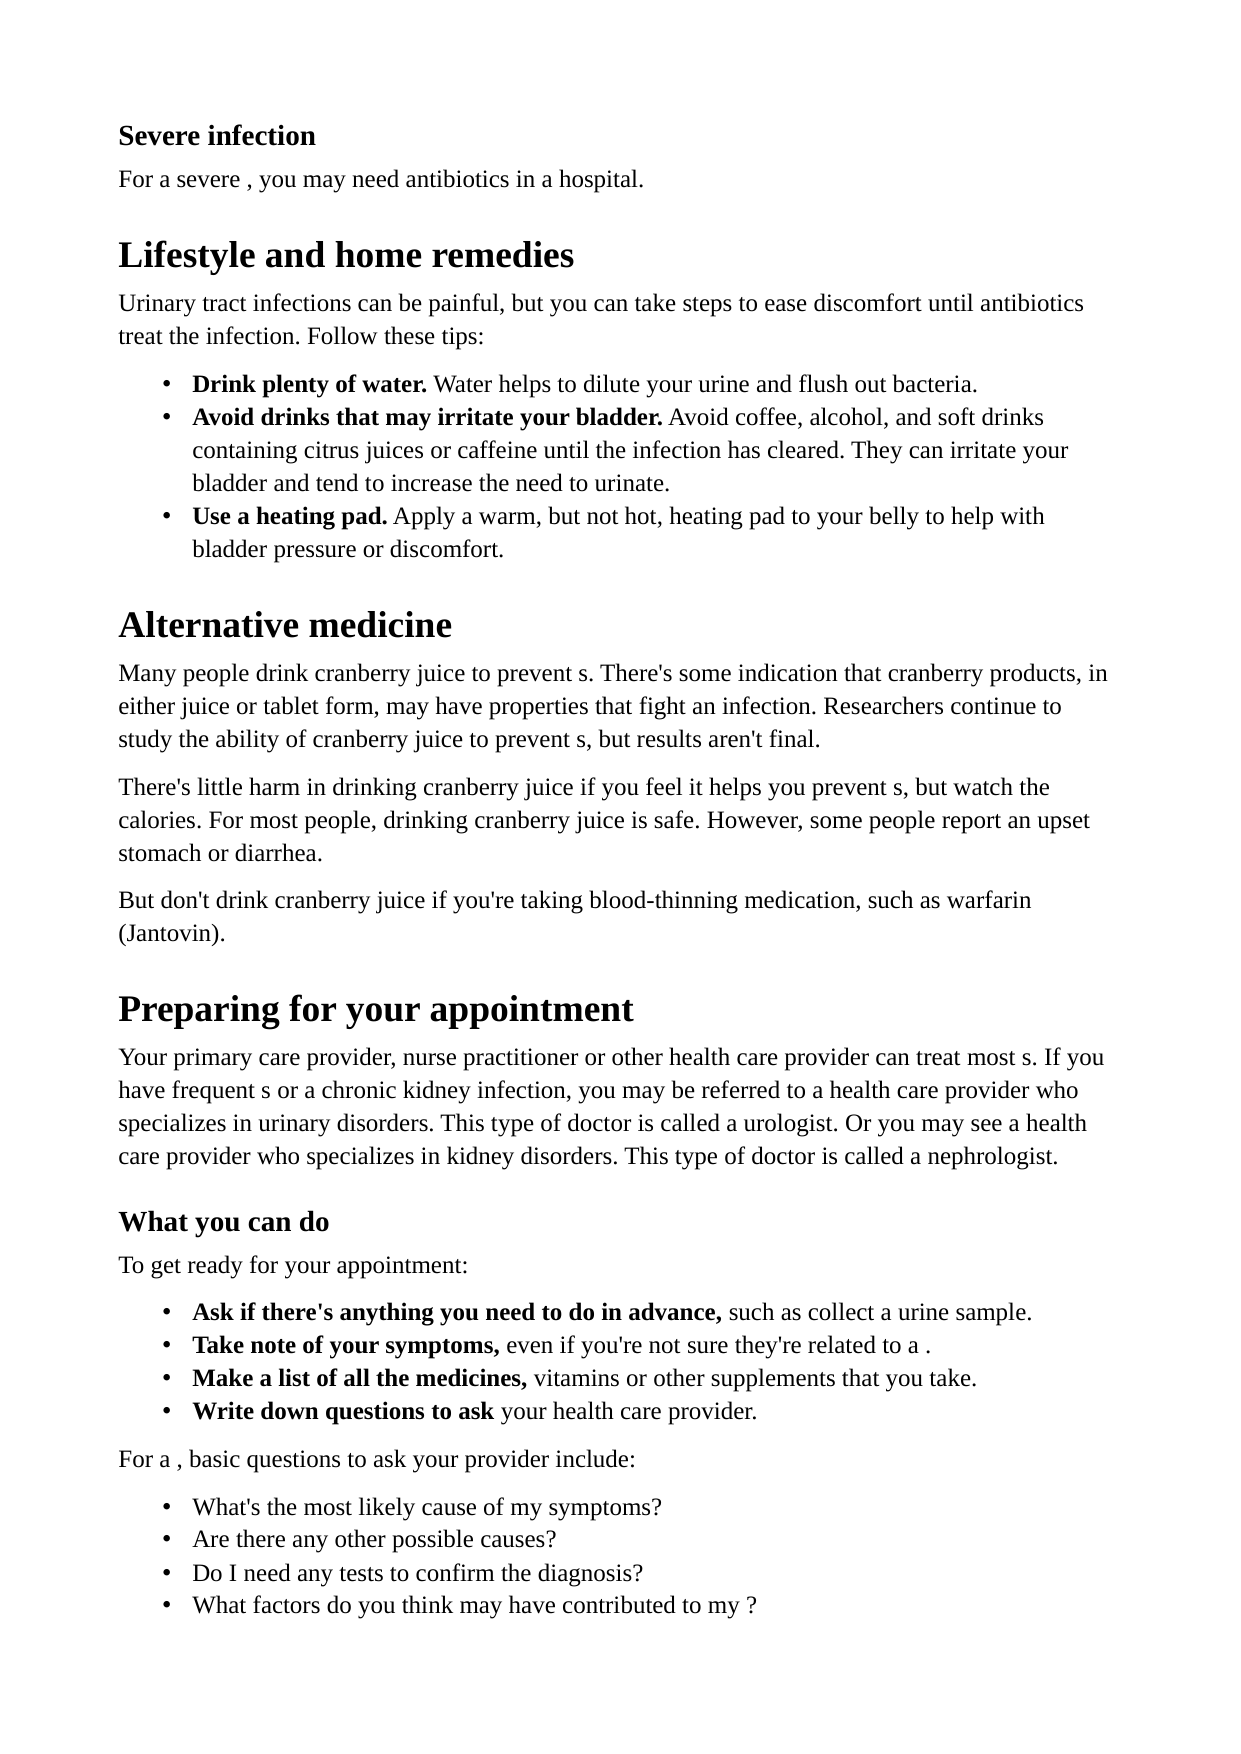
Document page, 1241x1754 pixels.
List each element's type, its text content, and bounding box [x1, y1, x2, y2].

subtitle Severe infection [118, 118, 1122, 152]
list Do I need any tests to confirm the diagnosis? [162, 1558, 1122, 1586]
text Your primary care provider, nurse practitioner or other health care provider can treat most s. If you have frequent s or a chronic kidney infection, you may be referred to a health care provider who specializes in urinary disorders. This type of doctor is called a urologist. Or you may see a health care provider who specializes in kidney disorders. This type of doctor is called a nephrologist. [118, 1042, 1122, 1170]
list Use a heating pad. Apply a warm, but not hot, heating pad to your belly to help with bladder pressure or discomfort. [162, 501, 1122, 563]
list Make a list of all the medicines, vitamins or other supplements that you take. [162, 1363, 1122, 1392]
text But don't drink cranberry juice if you're taking blood-thinning medication, such as warfarin (Jantovin). [118, 885, 1122, 947]
list What factors do you think may have contributed to my ? [162, 1591, 1122, 1619]
list Take note of your symptoms, even if you're not sure they're related to a . [162, 1330, 1122, 1359]
list Write down questions to ask your health care provider. [162, 1396, 1122, 1425]
list Avoid drinks that may irritate your bladder. Avoid coffee, alcohol, and soft drinks containing citrus juices or caffeine until the infection has cleared. They can irritate your bladder and tend to increase the need to urinate. [162, 402, 1122, 497]
subtitle What you can do [118, 1204, 1122, 1237]
text For a , basic questions to ask your provider include: [118, 1444, 1122, 1473]
text To get ready for your appointment: [118, 1250, 1122, 1278]
list Are there any other possible causes? [162, 1524, 1122, 1553]
subtitle Lifestyle and home remedies [118, 233, 1122, 276]
list What's the most likely cause of my symptoms? [162, 1492, 1122, 1520]
text Urinary tract infections can be painful, but you can take steps to ease discomfort until antibiotics treat the infection. Follow these tips: [118, 288, 1122, 350]
subtitle Preparing for your appointment [118, 987, 1122, 1030]
list Drink plenty of water. Water helps to dilute your urine and flush out bacteria. [162, 369, 1122, 398]
subtitle Alternative medicine [118, 602, 1122, 646]
text There's little harm in drinking cranberry juice if you feel it helps you prevent s, but watch the calories. For most people, drinking cranberry juice is safe. However, some people report an upset stomach or diarrhea. [118, 772, 1122, 866]
text For a severe , you may need antibiotics in a hospital. [118, 164, 1122, 193]
text Many people drink cranberry juice to prevent s. There's some indication that cranberry products, in either juice or tablet form, may have properties that fight an infection. Researchers continue to study the ability of cranberry juice to prevent s, but results aren't final. [118, 658, 1122, 753]
list Ask if there's anything you need to do in advance, such as collect a urine sample. [162, 1297, 1122, 1326]
